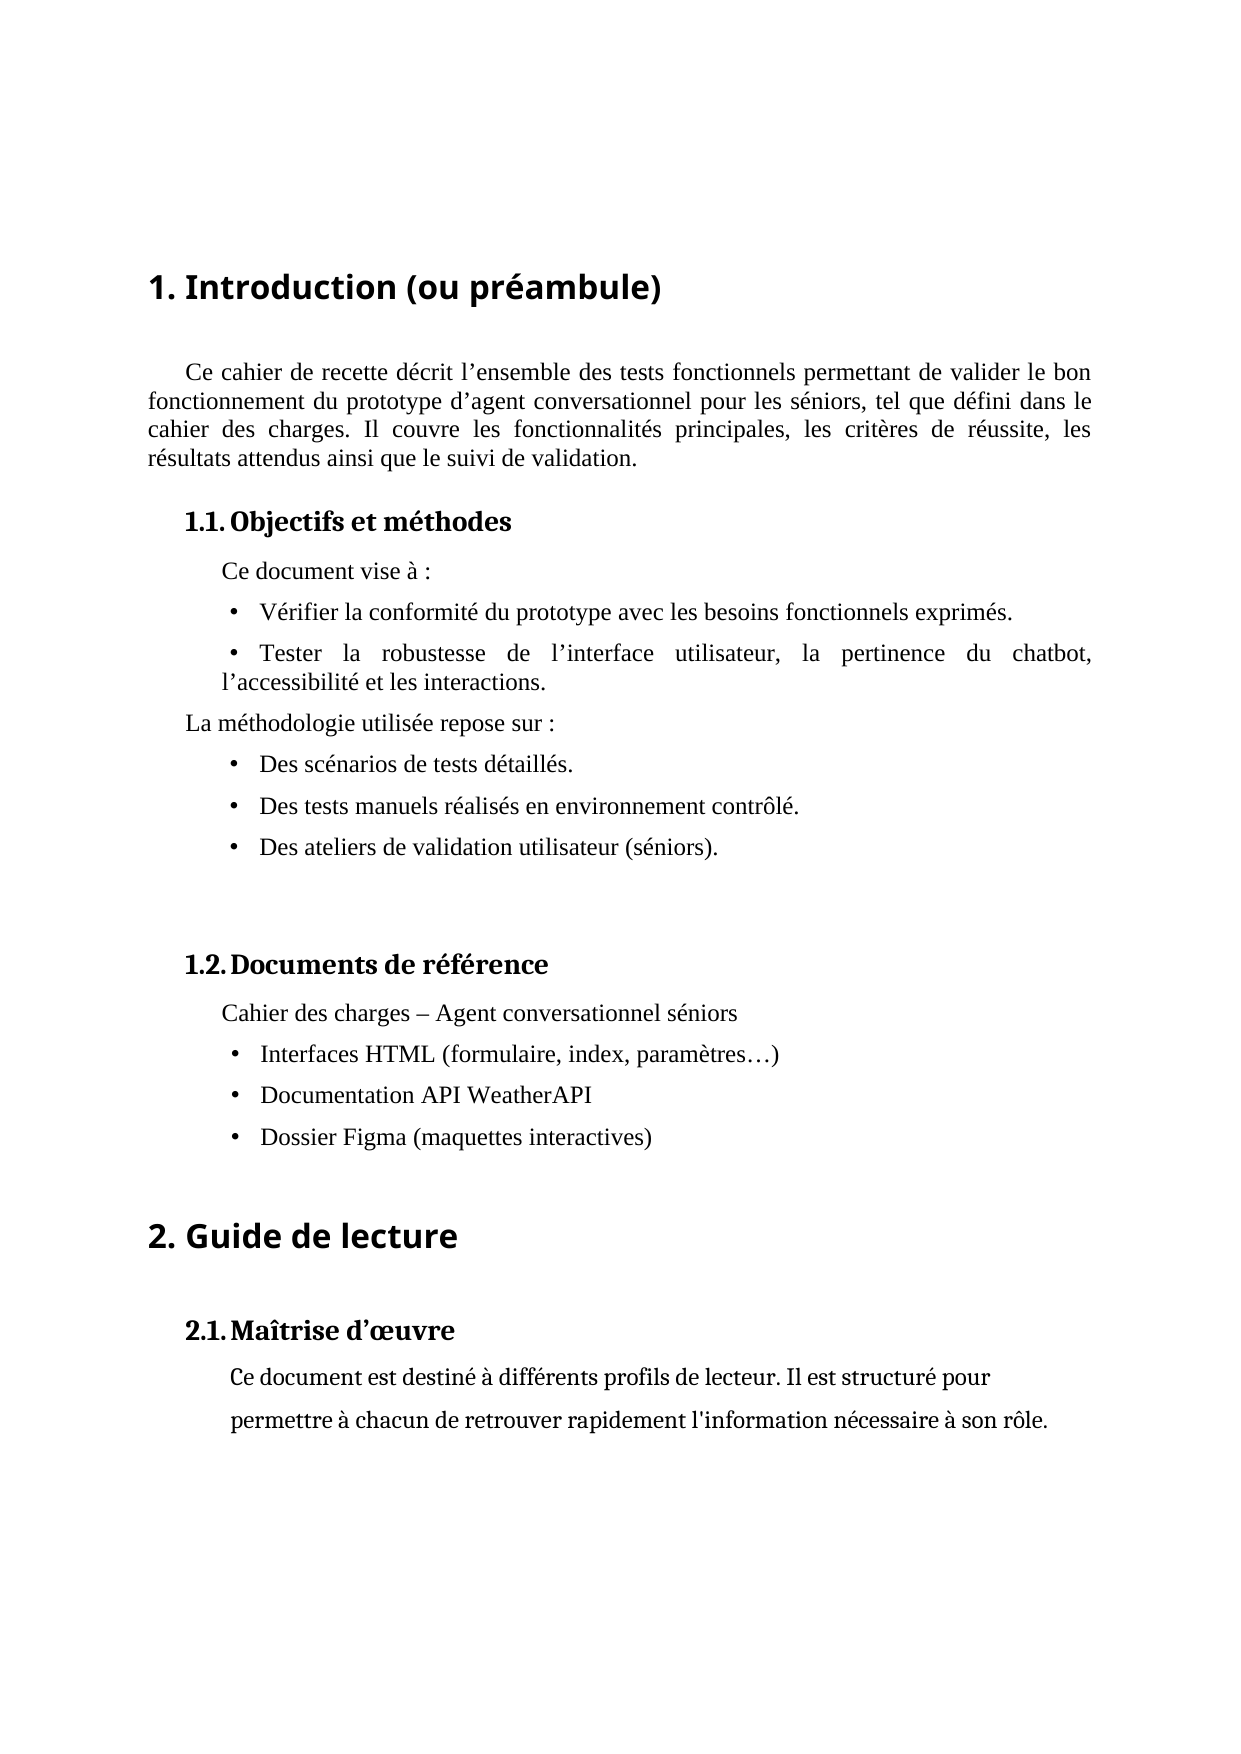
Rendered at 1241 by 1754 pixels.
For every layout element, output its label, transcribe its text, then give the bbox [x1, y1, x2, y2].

list Des scénarios de tests détaillés. [192, 749, 1092, 778]
subtitle Documents de référence [185, 948, 1092, 981]
text La méthodologie utilisée repose sur : [148, 708, 1092, 737]
subtitle Guide de lecture [148, 1213, 1092, 1258]
list Des tests manuels réalisés en environnement contrôlé. [192, 791, 1092, 819]
list Tester la robustesse de l’interface utilisateur, la pertinence du chatbot, l’accessibilité et les interactions. [192, 638, 1092, 696]
list Vérifier la conformité du prototype avec les besoins fonctionnels exprimés. [192, 597, 1092, 626]
list Dossier Figma (maquettes interactives) [193, 1122, 1092, 1151]
list Des ateliers de validation utilisateur (séniors). [192, 832, 1092, 861]
subtitle Introduction (ou préambule) [148, 264, 1092, 309]
list Documentation API WeatherAPI [193, 1081, 1092, 1109]
text Ce cahier de recette décrit l’ensemble des tests fonctionnels permettant de valider le bon fonctionnement du prototype d’agent conversationnel pour les séniors, tel que défini dans le cahier des charges. Il couvre les fonctionnalités principales, les critères de réussite, les résultats attendus ainsi que le suivi de validation. [148, 357, 1092, 472]
text Ce document vise à : [148, 556, 1092, 584]
list Interfaces HTML (formulaire, index, paramètres…) [193, 1039, 1092, 1068]
subtitle Objectifs et méthodes [185, 505, 1092, 539]
text Cahier des charges – Agent conversationnel séniors [148, 998, 1092, 1027]
subtitle Maîtrise d’œuvre Ce document est destiné à différents profils de lecteur. Il est structuré pour permettre à chacun de retrouver rapidement l'information nécessaire à son rôle. [185, 1314, 1092, 1528]
